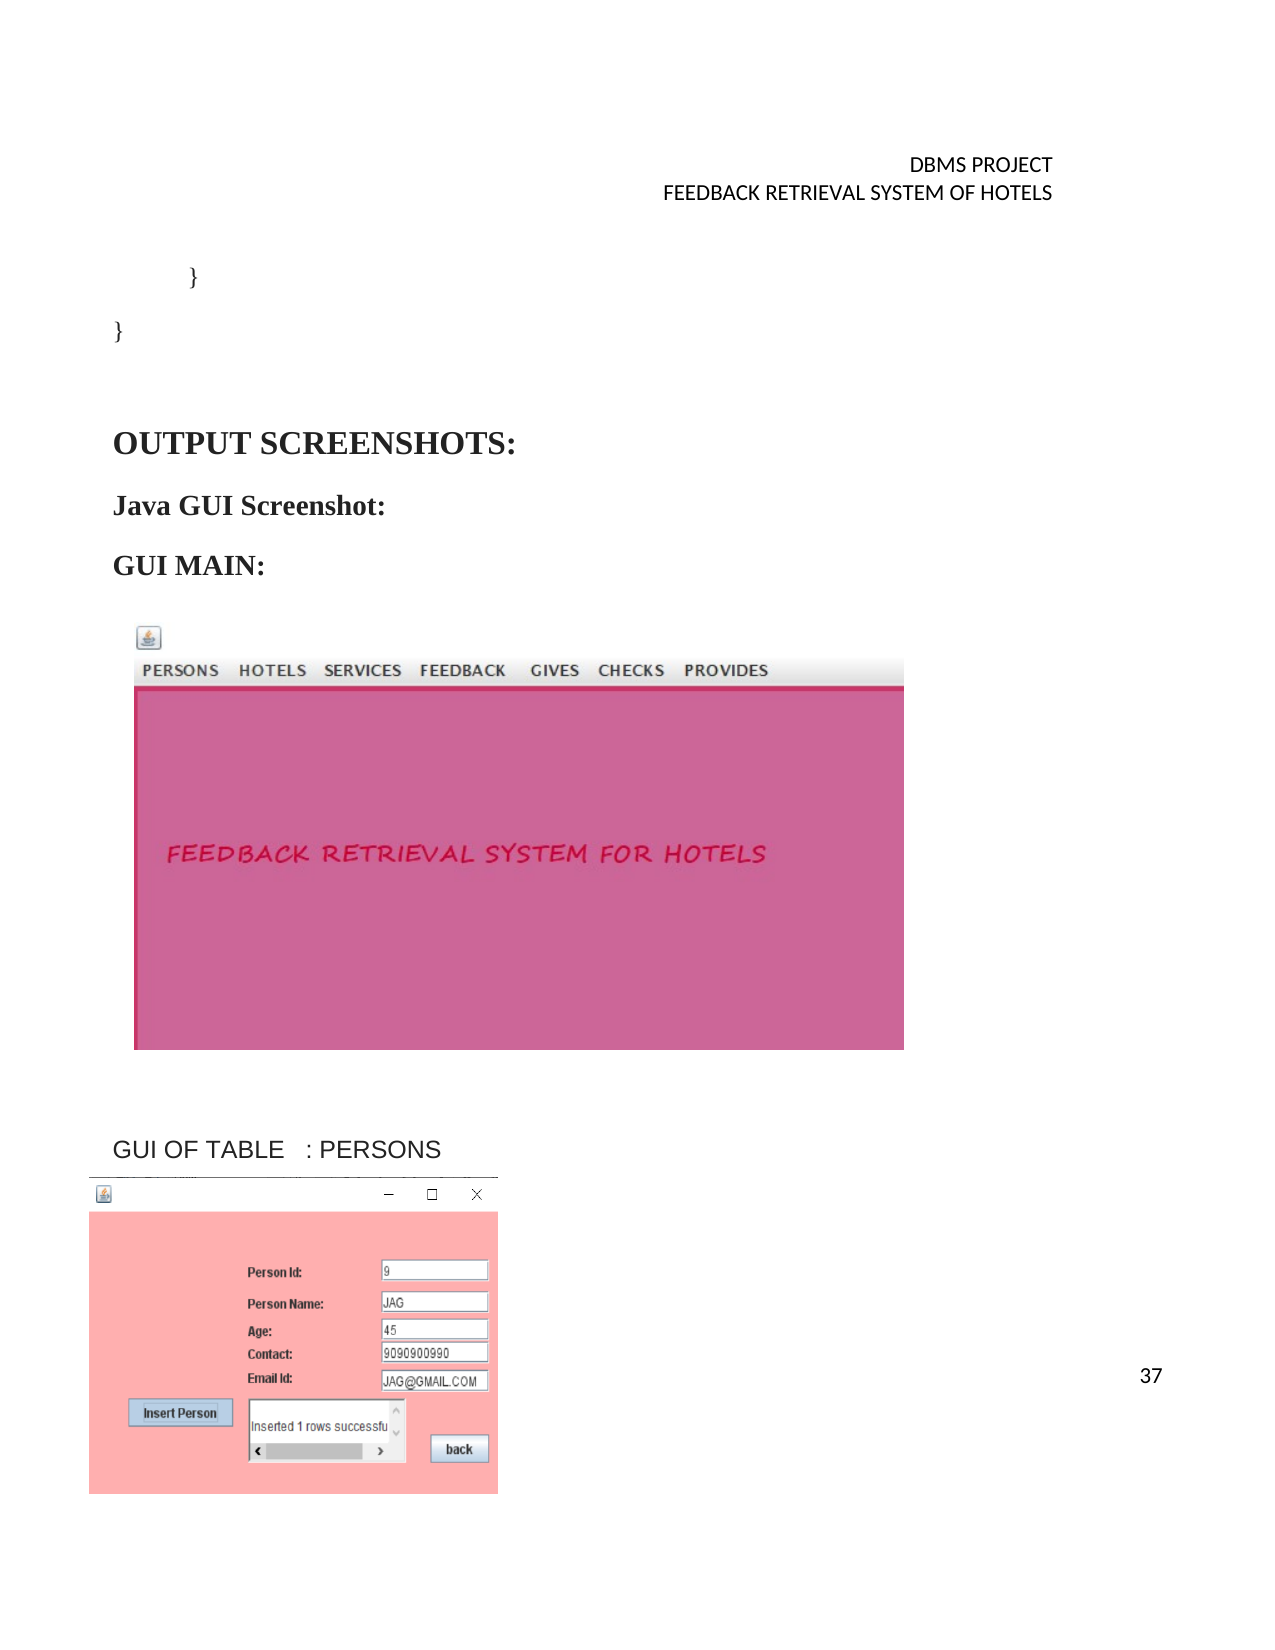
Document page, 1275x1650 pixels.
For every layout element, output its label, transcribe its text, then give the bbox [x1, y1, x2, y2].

text GUI MAIN: [112, 548, 1162, 581]
text Java GUI Screenshot: [112, 488, 1162, 522]
text OUTPUT SCREENSHOTS: [112, 424, 1162, 462]
text } [112, 262, 1162, 291]
text } [112, 316, 1162, 345]
text GUI OF TABLE : PERSONS [112, 1135, 1162, 1164]
